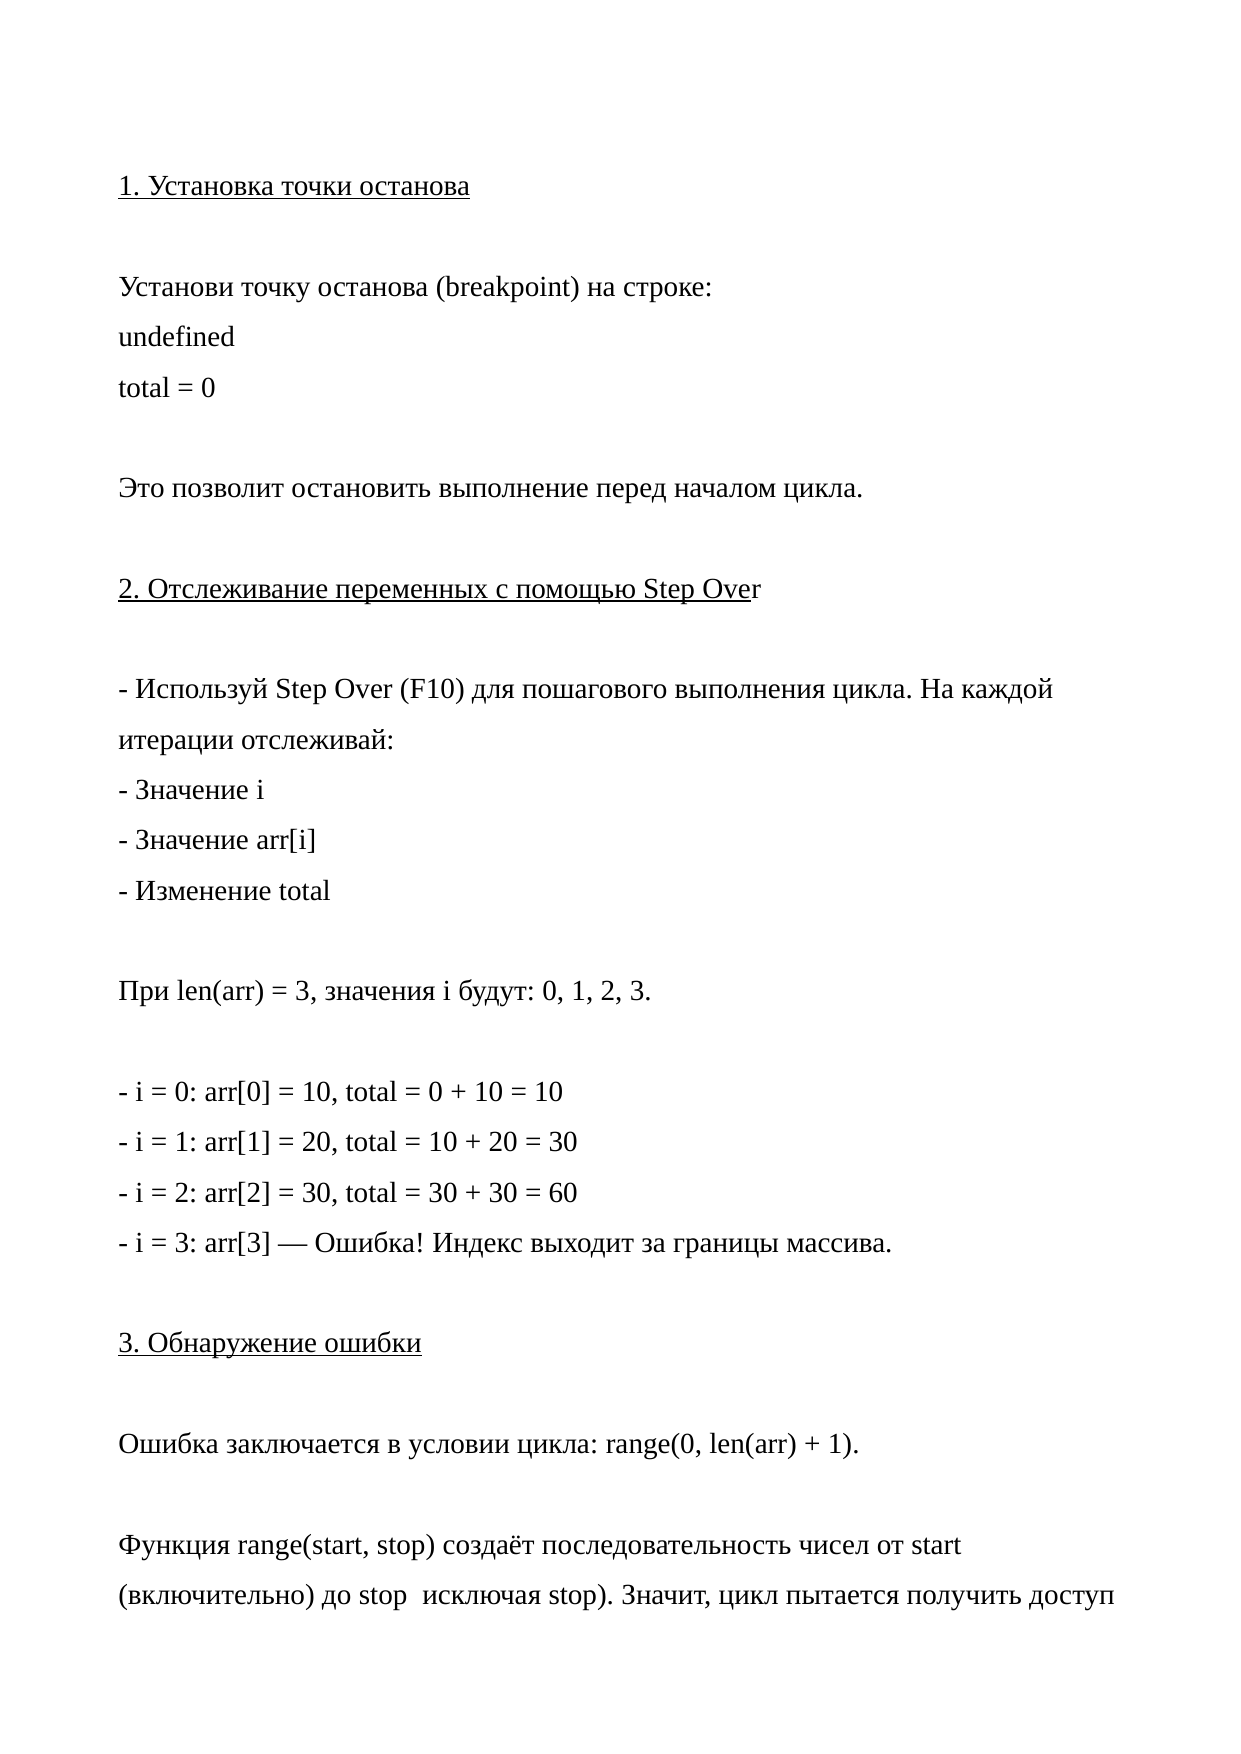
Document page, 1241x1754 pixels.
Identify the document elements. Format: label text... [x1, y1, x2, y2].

text 1. Установка точки останова Установи точку останова (breakpoint) на строке: undefined total = 0 Это позволит остановить выполнение перед началом цикла. 2. Отслеживание переменных с помощью Step Over - Используй Step Over (F10) для пошагового выполнения цикла. На каждой итерации отслеживай: - Значение i - Значение arr[i] - Изменение total При len(arr) = 3, значения i будут: 0, 1, 2, 3. - i = 0: arr[0] = 10, total = 0 + 10 = 10 - i = 1: arr[1] = 20, total = 10 + 20 = 30 - i = 2: arr[2] = 30, total = 30 + 30 = 60 - i = 3: arr[3] — Ошибка! Индекс выходит за границы массива. 3. Обнаружение ошибки Ошибка заключается в условии цикла: range(0, len(arr) + 1). Функция range(start, stop) создаёт последовательность чисел от start (включительно) до stop исключая stop). Значит, цикл пытается получить доступ [118, 118, 1122, 1611]
